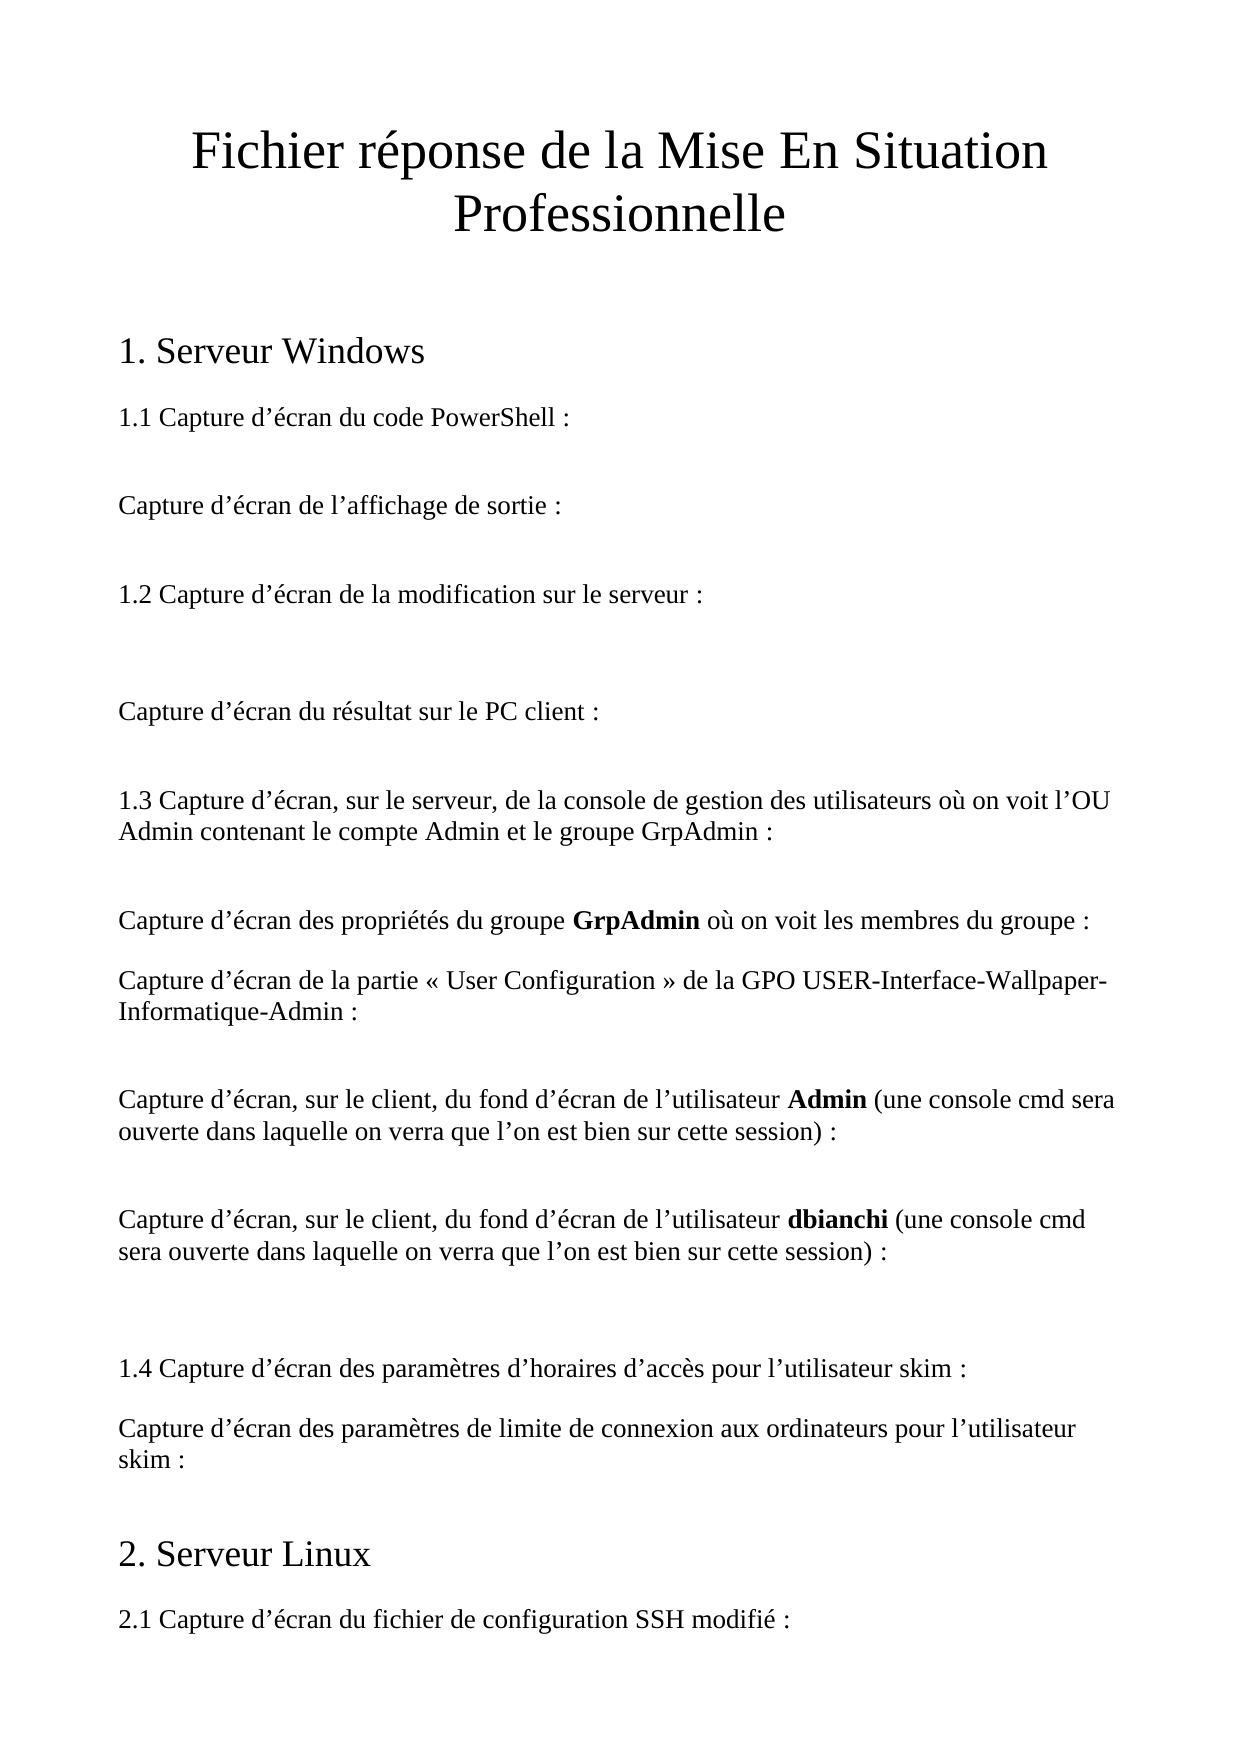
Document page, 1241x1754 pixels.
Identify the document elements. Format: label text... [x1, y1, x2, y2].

text Capture d’écran de l’affichage de sortie : [118, 489, 1122, 521]
text Capture d’écran de la partie « User Configuration » de la GPO USER-Interface-Wallpaper-Informatique-Admin : [118, 964, 1122, 1026]
text Capture d’écran, sur le client, du fond d’écran de l’utilisateur dbianchi (une console cmd sera ouverte dans laquelle on verra que l’on est bien sur cette session) : [118, 1203, 1122, 1266]
text 1.3 Capture d’écran, sur le serveur, de la console de gestion des utilisateurs où on voit l’OU Admin contenant le compte Admin et le groupe GrpAdmin : [118, 784, 1122, 846]
text Capture d’écran des propriétés du groupe GrpAdmin où on voit les membres du groupe : [118, 904, 1122, 935]
text 1.1 Capture d’écran du code PowerShell : [118, 401, 1122, 432]
text 2. Serveur Linux [118, 1532, 1122, 1575]
text Fichier réponse de la Mise En Situation Professionnelle [118, 118, 1122, 243]
text Capture d’écran du résultat sur le PC client : [118, 696, 1122, 727]
text 1.4 Capture d’écran des paramètres d’horaires d’accès pour l’utilisateur skim : [118, 1352, 1122, 1383]
text Capture d’écran des paramètres de limite de connexion aux ordinateurs pour l’utilisateur skim : [118, 1412, 1122, 1474]
text 1.2 Capture d’écran de la modification sur le serveur : [118, 578, 1122, 609]
text 1. Serveur Windows [118, 329, 1122, 372]
text Capture d’écran, sur le client, du fond d’écran de l’utilisateur Admin (une console cmd sera ouverte dans laquelle on verra que l’on est bien sur cette session) : [118, 1084, 1122, 1146]
text 2.1 Capture d’écran du fichier de configuration SSH modifié : [118, 1603, 1122, 1635]
